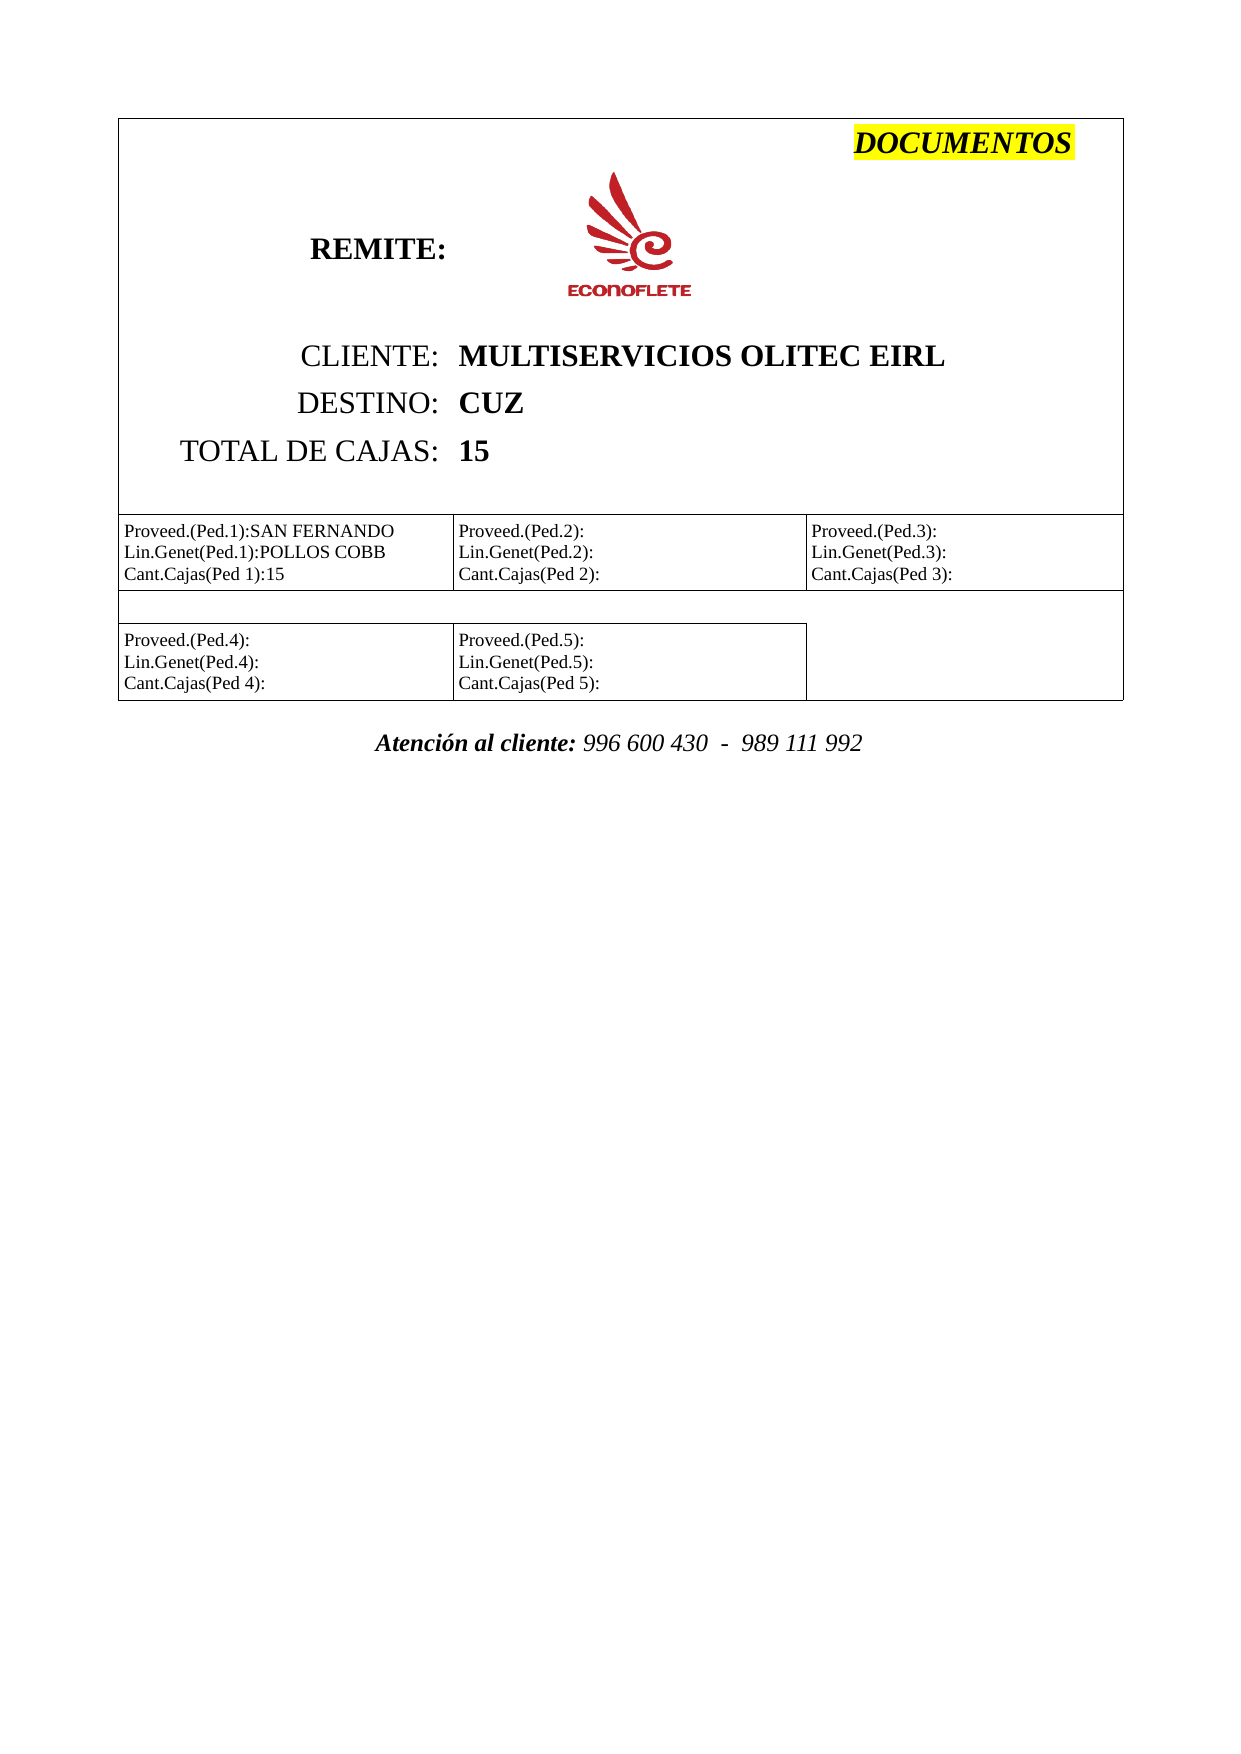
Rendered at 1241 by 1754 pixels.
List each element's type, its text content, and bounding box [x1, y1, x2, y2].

table_cell CUZ [453, 379, 806, 426]
table_cell [806, 379, 1123, 426]
table_cell CLIENTE: [119, 332, 453, 379]
table_cell Proveed.(Ped.3): Lin.Genet(Ped.3): Cant.Cajas(Ped 3): [807, 515, 1123, 590]
table_cell Proveed.(Ped.5): Lin.Genet(Ped.5): Cant.Cajas(Ped 5): [454, 624, 806, 699]
table_cell Proveed.(Ped.4): Lin.Genet(Ped.4): Cant.Cajas(Ped 4): [119, 624, 453, 699]
picture [552, 171, 707, 297]
table_header [119, 119, 453, 166]
table_header DOCUMENTOS [806, 119, 1123, 166]
table_cell [807, 623, 1123, 699]
table_header [453, 119, 806, 166]
table_cell DESTINO: [119, 379, 453, 426]
table_cell MULTISERVICIOS OLITEC EIRL [453, 332, 1123, 379]
table_cell Proveed.(Ped.1):SAN FERNANDO Lin.Genet(Ped.1):POLLOS COBB Cant.Cajas(Ped 1):15 [119, 515, 453, 590]
table_cell [119, 591, 453, 623]
table_cell [806, 474, 1123, 514]
table_cell [453, 591, 806, 623]
text Atención al cliente: 996 600 430 - 989 111 992 [118, 728, 1122, 757]
table_cell 15 [453, 426, 1123, 474]
table_cell [453, 166, 806, 332]
table_cell Proveed.(Ped.2): Lin.Genet(Ped.2): Cant.Cajas(Ped 2): [454, 515, 806, 590]
table_cell [119, 474, 453, 514]
table_cell [453, 474, 806, 514]
table_cell [806, 591, 1123, 623]
table_cell [806, 166, 1123, 332]
table_cell REMITE: [119, 166, 453, 332]
table_cell TOTAL DE CAJAS: [119, 426, 453, 474]
